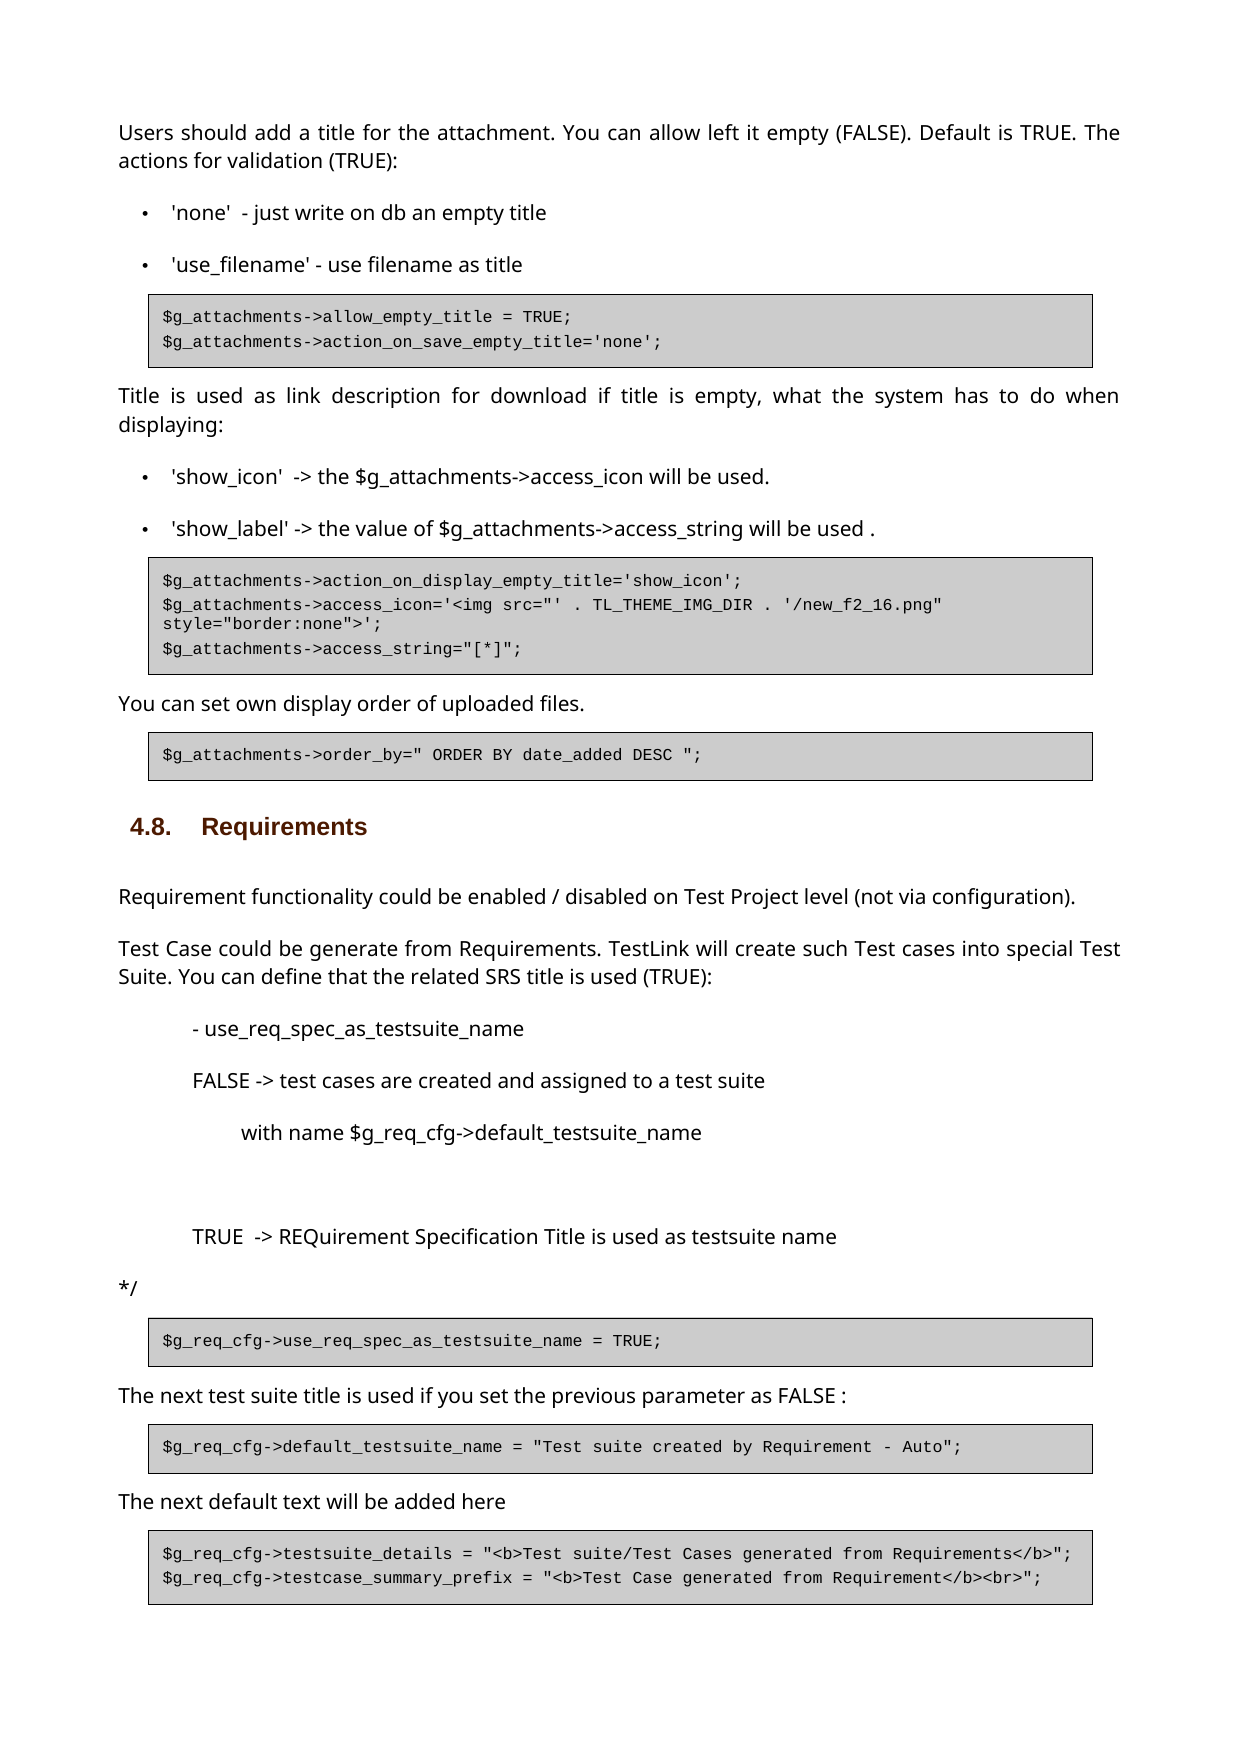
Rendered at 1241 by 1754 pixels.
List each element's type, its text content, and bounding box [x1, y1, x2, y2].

text $g_req_cfg->use_req_spec_as_testsuite_name = TRUE; [149, 1319, 1092, 1366]
text - use_req_spec_as_testsuite_name [118, 1014, 1122, 1043]
text The next default text will be added here [118, 1487, 1122, 1516]
text */ [118, 1274, 1122, 1303]
text You can set own display order of uploaded files. [118, 689, 1122, 717]
text $g_attachments->action_on_display_empty_title='show_icon'; [149, 558, 1092, 582]
list 'show_icon' -> the $g_attachments->access_icon will be used. [142, 462, 1122, 491]
text TRUE -> REQuirement Specification Title is used as testsuite name [118, 1222, 1122, 1251]
text $g_attachments->order_by=" ORDER BY date_added DESC "; [149, 733, 1092, 780]
text $g_attachments->action_on_save_empty_title='none'; [149, 318, 1092, 367]
text Users should add a title for the attachment. You can allow left it empty (FALSE). Default is TRUE. The actions for validation (TRUE): [118, 118, 1122, 175]
text $g_req_cfg->testcase_summary_prefix = "<b>Test Case generated from Requirement</b><br>"; [149, 1555, 1092, 1604]
text $g_req_cfg->testsuite_details = "<b>Test suite/Test Cases generated from Requirements</b>"; [149, 1531, 1092, 1555]
list 'none' - just write on db an empty title [142, 198, 1122, 227]
text The next test suite title is used if you set the previous parameter as FALSE : [118, 1381, 1122, 1409]
text FALSE -> test cases are created and assigned to a test suite [118, 1066, 1122, 1095]
subtitle Requirements [130, 813, 1110, 841]
list 'use_filename' - use filename as title [142, 251, 1122, 279]
text Title is used as link description for download if title is empty, what the system has to do when displaying: [118, 382, 1122, 438]
text $g_attachments->access_icon='<img src="' . TL_THEME_IMG_DIR . '/new_f2_16.png" style="border:none">'; [149, 582, 1092, 625]
text with name $g_req_cfg->default_testsuite_name [118, 1118, 1122, 1147]
list 'show_label' -> the value of $g_attachments->access_string will be used . [142, 514, 1122, 542]
text $g_attachments->allow_empty_title = TRUE; [149, 295, 1092, 318]
text Requirement functionality could be enabled / disabled on Test Project level (not via configuration). [118, 882, 1122, 911]
text Test Case could be generate from Requirements. TestLink will create such Test cases into special Test Suite. You can define that the related SRS title is used (TRUE): [118, 934, 1122, 991]
text $g_req_cfg->default_testsuite_name = "Test suite created by Requirement - Auto"; [149, 1425, 1092, 1473]
text $g_attachments->access_string="[*]"; [149, 625, 1092, 674]
